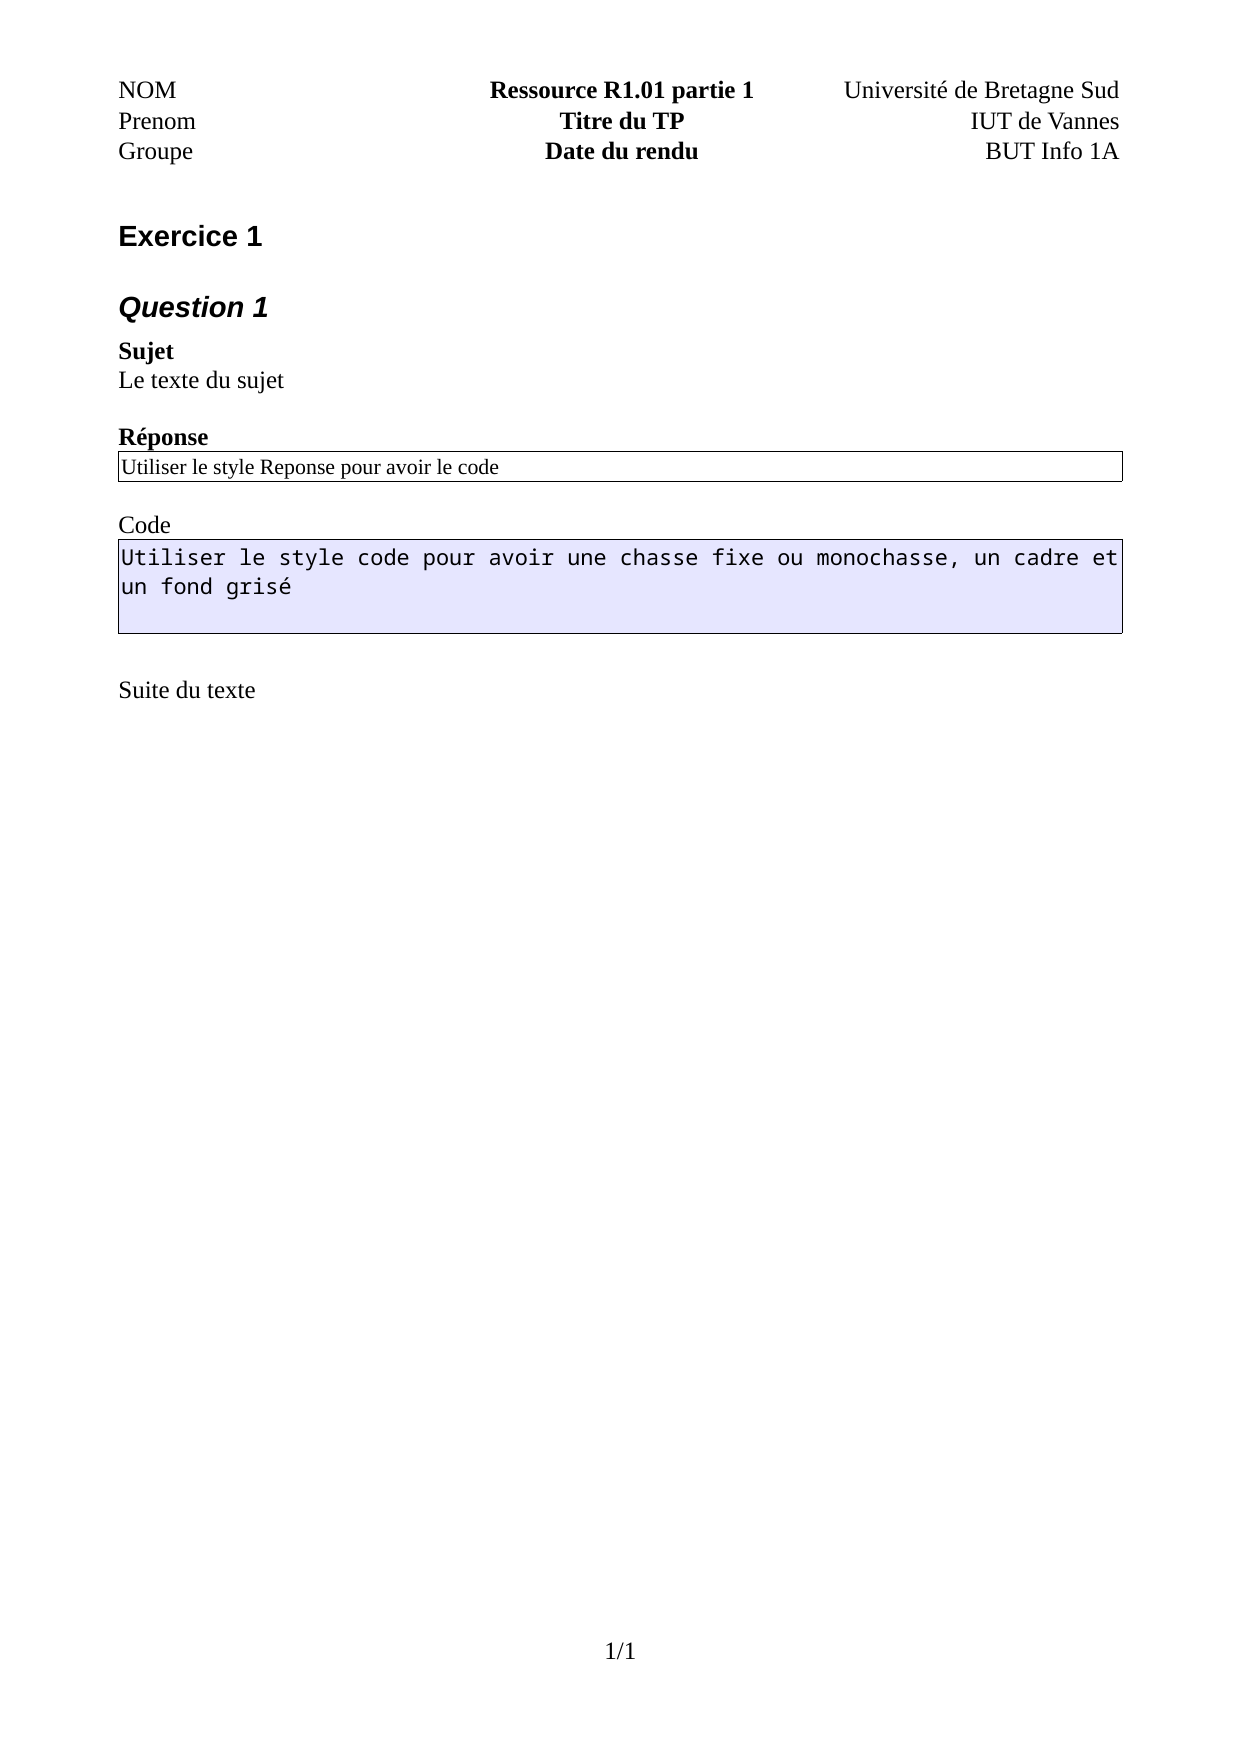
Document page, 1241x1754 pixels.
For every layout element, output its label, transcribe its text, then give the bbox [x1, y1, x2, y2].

text Prenom Titre du TP IUT de Vannes [118, 106, 1122, 134]
text Suite du texte [118, 675, 1122, 703]
subtitle Question 1 [118, 290, 1122, 323]
subtitle Exercice 1 [118, 219, 1122, 252]
text Le texte du sujet [118, 365, 1122, 393]
text Utiliser le style Reponse pour avoir le code [119, 452, 1122, 481]
text Groupe Date du rendu BUT Info 1A [118, 136, 1122, 165]
text Réponse [118, 422, 1122, 451]
text NOM Ressource R1.01 partie 1 Université de Bretagne Sud [118, 75, 1122, 104]
text Utiliser le style code pour avoir une chasse fixe ou monochasse, un cadre et un fond grisé [119, 540, 1122, 598]
text Sujet [118, 336, 1122, 365]
text Code [118, 510, 1122, 539]
